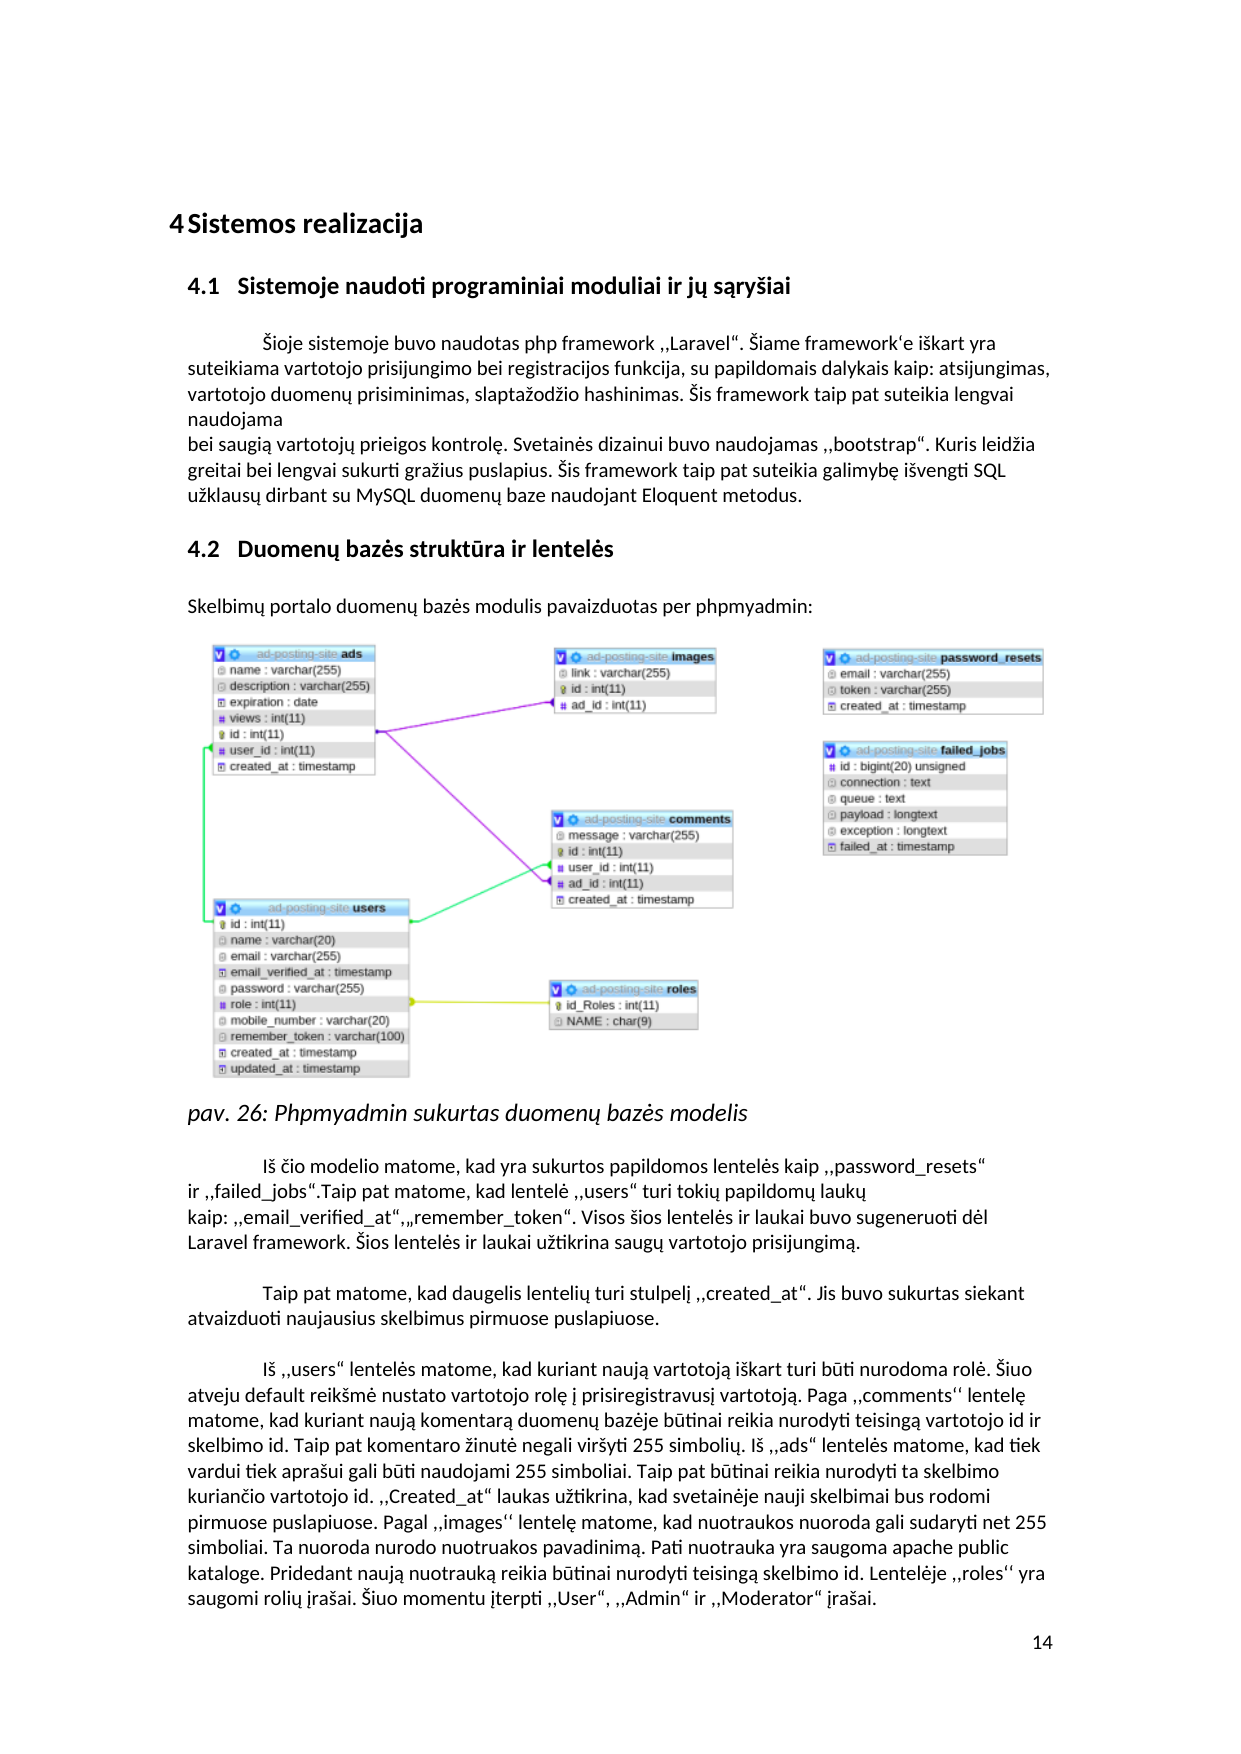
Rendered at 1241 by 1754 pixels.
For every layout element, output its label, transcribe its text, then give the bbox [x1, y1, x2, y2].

text pav. 26: Phpmyadmin sukurtas duomenų bazės modelis [187, 1091, 1053, 1128]
text Šioje sistemoje buvo naudotas php framework ,,Laravel“. Šiame framework‘e iškart yra suteikiama vartotojo prisijungimo bei registracijos funkcija, su papildomais dalykais kaip: atsijungimas, vartotojo duomenų prisiminimas, slaptažodžio hashinimas. Šis framework taip pat suteikia lengvai naudojama [187, 330, 1053, 432]
text Skelbimų portalo duomenų bazės modulis pavaizduotas per phpmyadmin: [187, 593, 1053, 619]
text Iš ,,users“ lentelės matome, kad kuriant naują vartotoją iškart turi būti nurodoma rolė. Šiuo atveju default reikšmė nustato vartotojo rolę į prisiregistravusį vartotoją. Paga ,,comments‘‘ lentelę matome, kad kuriant naują komentarą duomenų bazėje būtinai reikia nurodyti teisingą vartotojo id ir skelbimo id. Taip pat komentaro žinutė negali viršyti 255 simbolių. Iš ,,ads“ lentelės matome, kad tiek vardui tiek aprašui gali būti naudojami 255 simboliai. Taip pat būtinai reikia nurodyti ta skelbimo kuriančio vartotojo id. ,,Created_at“ laukas užtikrina, kad svetainėje nauji skelbimai bus rodomi pirmuose puslapiuose. Pagal ,,images‘‘ lentelę matome, kad nuotraukos nuoroda gali sudaryti net 255 simboliai. Ta nuoroda nurodo nuotruakos pavadinimą. Pati nuotrauka yra saugoma apache public kataloge. Pridedant naują nuotrauką reikia būtinai nurodyti teisingą skelbimo id. Lentelėje ,,roles‘‘ yra saugomi rolių įrašai. Šiuo momentu įterpti ,,User“, ,,Admin“ ir ,,Moderator“ įrašai. [187, 1356, 1053, 1611]
text Iš čio modelio matome, kad yra sukurtos papildomos lentelės kaip ,,password_resets“ ir ,,failed_jobs“.Taip pat matome, kad lentelė ,,users“ turi tokių papildomų laukų kaip: ,,email_verified_at“,„remember_token“. Visos šios lentelės ir laukai buvo sugeneruoti dėl Laravel framework. Šios lentelės ir laukai užtikrina saugų vartotojo prisijungimą. [187, 1153, 1053, 1255]
text bei saugią vartotojų prieigos kontrolę. Svetainės dizainui buvo naudojamas ,,bootstrap“. Kuris leidžia greitai bei lengvai sukurti gražius puslapius. Šis framework taip pat suteikia galimybę išvengti SQL užklausų dirbant su MySQL duomenų baze naudojant Eloquent metodus. [187, 432, 1053, 508]
subtitle Sistemos realizacija [169, 205, 1053, 241]
subtitle Duomenų bazės struktūra ir lentelės [187, 533, 1053, 564]
text Taip pat matome, kad daugelis lentelių turi stulpelį ,,created_at“. Jis buvo sukurtas siekant atvaizduoti naujausius skelbimus pirmuose puslapiuose. [187, 1280, 1053, 1331]
subtitle Sistemoje naudoti programiniai moduliai ir jų sąryšiai [187, 270, 1053, 301]
picture [187, 631, 1053, 1091]
